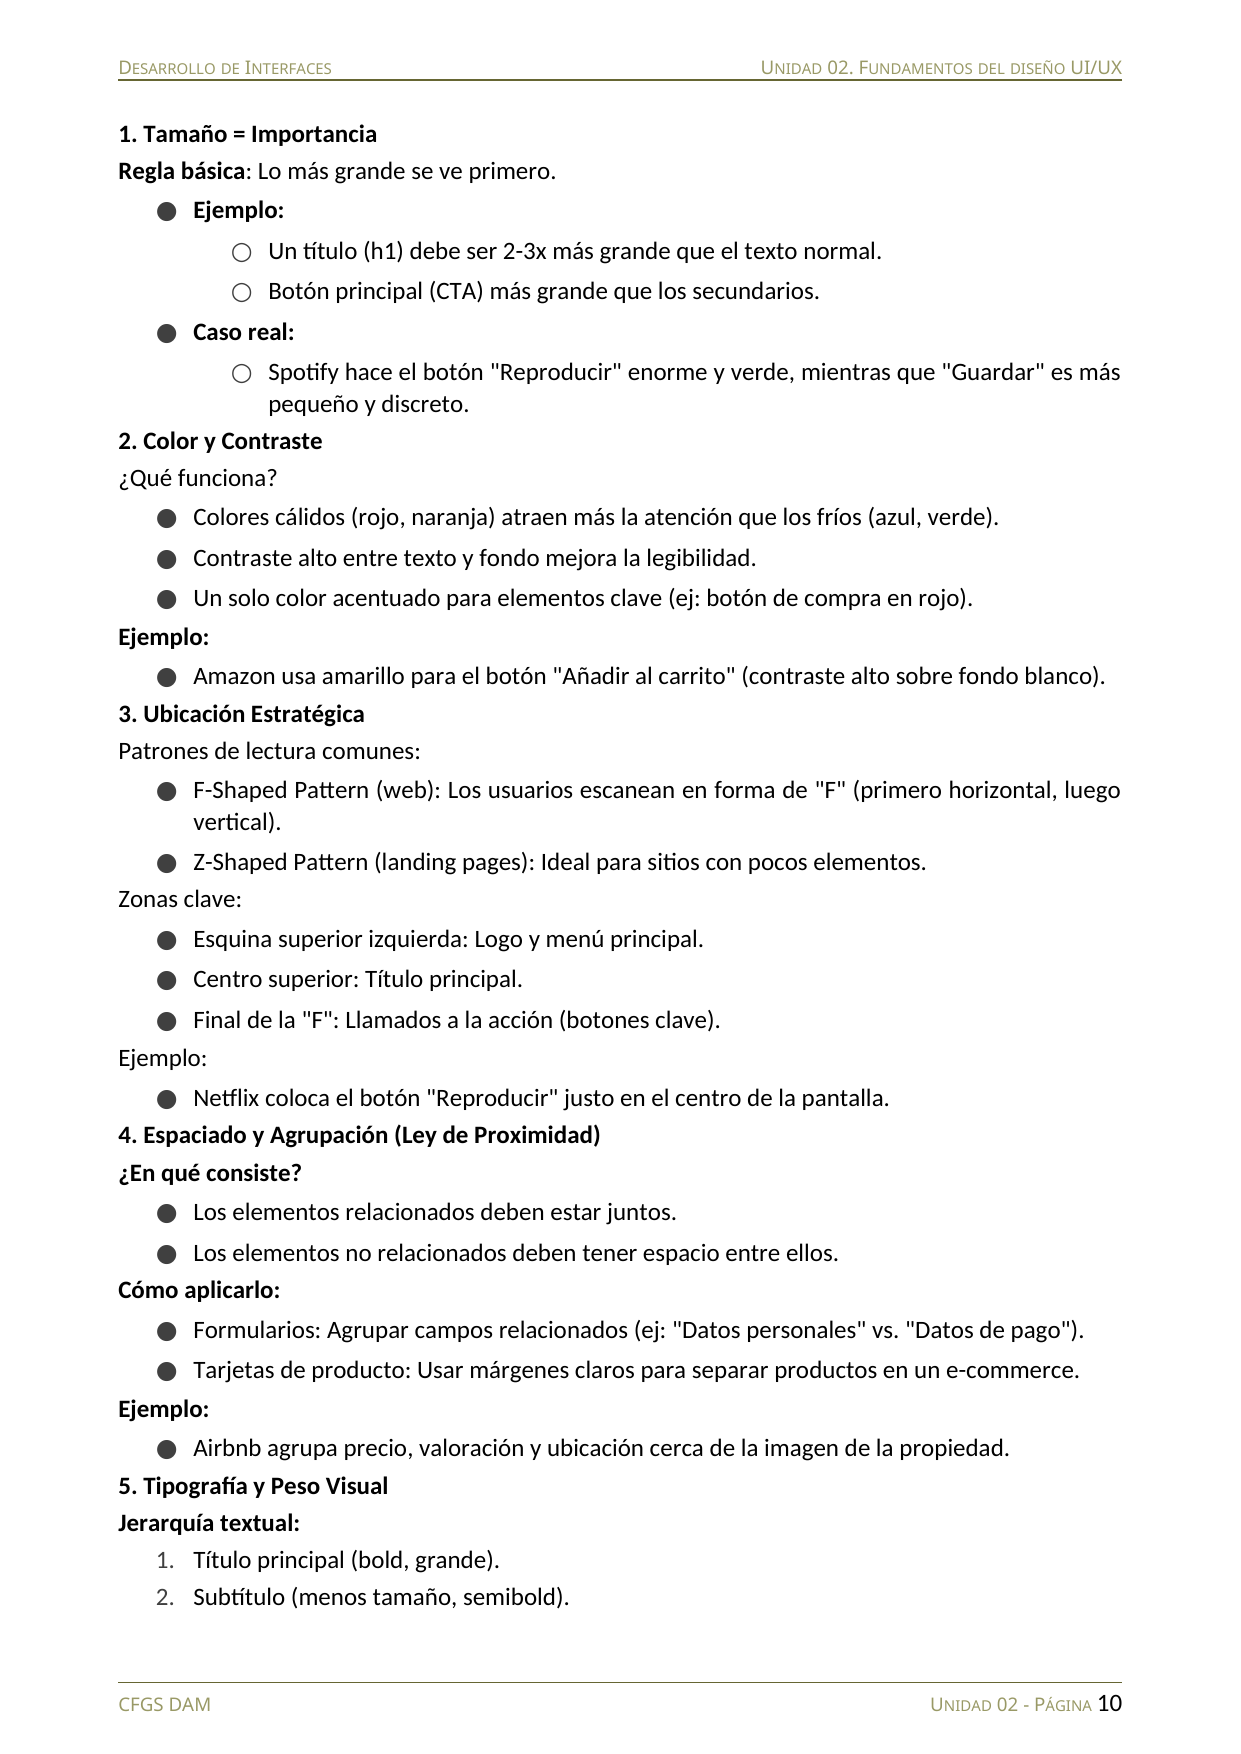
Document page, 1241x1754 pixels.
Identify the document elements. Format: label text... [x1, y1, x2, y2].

list Caso real: [156, 313, 1122, 348]
text 1. Tamaño = Importancia [118, 118, 1122, 148]
text 5. Tipografía y Peso Visual [118, 1470, 1122, 1501]
list F-Shaped Pattern (web): Los usuarios escanean en forma de "F" (primero horizontal, luego vertical). [156, 772, 1122, 837]
text Ejemplo: [118, 621, 1122, 651]
text Jerarquía textual: [118, 1507, 1122, 1538]
list Airbnb agrupa precio, valoración y ubicación cerca de la imagen de la propiedad. [156, 1430, 1122, 1464]
list Tarjetas de producto: Usar márgenes claros para separar productos en un e-commerce. [156, 1352, 1122, 1386]
text Patrones de lectura comunes: [118, 735, 1122, 766]
text Cómo aplicarlo: [118, 1275, 1122, 1305]
list Esquina superior izquierda: Logo y menú principal. [156, 921, 1122, 955]
text Ejemplo: [118, 1393, 1122, 1423]
list Título principal (bold, grande). [156, 1544, 1122, 1575]
text ¿Qué funciona? [118, 462, 1122, 493]
list Ejemplo: [156, 192, 1122, 226]
list Contraste alto entre texto y fondo mejora la legibilidad. [156, 539, 1122, 574]
list Un título (h1) debe ser 2-3x más grande que el texto normal. [231, 232, 1122, 267]
text Ejemplo: [118, 1042, 1122, 1073]
text 4. Espaciado y Agrupación (Ley de Proximidad) [118, 1120, 1122, 1150]
list Colores cálidos (rojo, naranja) atraen más la atención que los fríos (azul, verde). [156, 499, 1122, 533]
text Zonas clave: [118, 884, 1122, 914]
list Amazon usa amarillo para el botón "Añadir al carrito" (contraste alto sobre fondo blanco). [156, 658, 1122, 692]
list Centro superior: Título principal. [156, 961, 1122, 995]
text Regla básica: Lo más grande se ve primero. [118, 155, 1122, 186]
list Netflix coloca el botón "Reproducir" justo en el centro de la pantalla. [156, 1079, 1122, 1113]
list Final de la "F": Llamados a la acción (botones clave). [156, 1002, 1122, 1036]
list Los elementos relacionados deben estar juntos. [156, 1194, 1122, 1228]
text 3. Ubicación Estratégica [118, 698, 1122, 729]
list Botón principal (CTA) más grande que los secundarios. [231, 273, 1122, 307]
list Los elementos no relacionados deben tener espacio entre ellos. [156, 1234, 1122, 1268]
text ¿En qué consiste? [118, 1157, 1122, 1187]
list Formularios: Agrupar campos relacionados (ej: "Datos personales" vs. "Datos de pago"). [156, 1312, 1122, 1346]
list Un solo color acentuado para elementos clave (ej: botón de compra en rojo). [156, 580, 1122, 614]
list Z-Shaped Pattern (landing pages): Ideal para sitios con pocos elementos. [156, 843, 1122, 877]
list Spotify hace el botón "Reproducir" enorme y verde, mientras que "Guardar" es más pequeño y discreto. [231, 354, 1122, 419]
list Subtítulo (menos tamaño, semibold). [156, 1581, 1122, 1612]
text 2. Color y Contraste [118, 425, 1122, 456]
